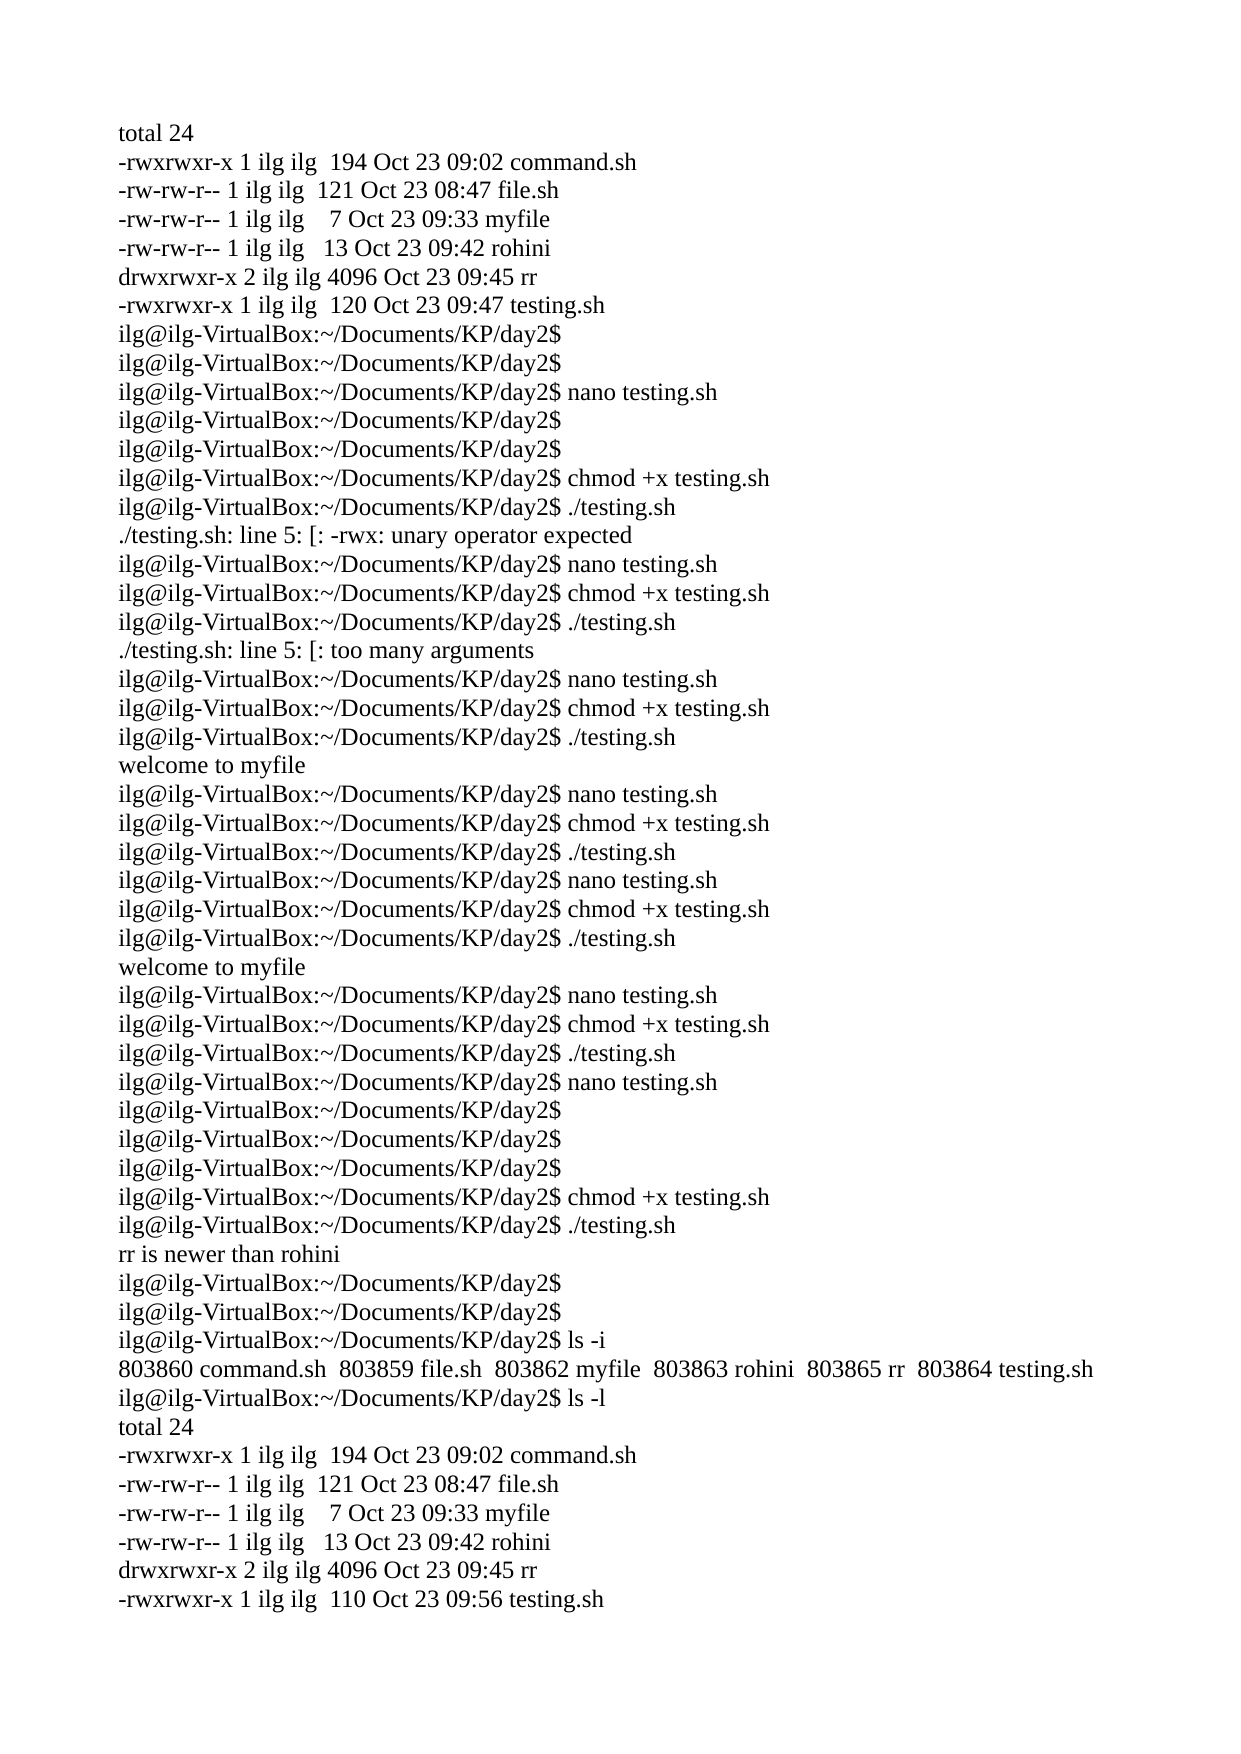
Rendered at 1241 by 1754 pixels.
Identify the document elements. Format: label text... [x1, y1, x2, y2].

text welcome to myfile [118, 751, 1122, 779]
text ilg@ilg-VirtualBox:~/Documents/KP/day2$ [118, 1153, 1122, 1182]
text ilg@ilg-VirtualBox:~/Documents/KP/day2$ ./testing.sh [118, 837, 1122, 866]
text ilg@ilg-VirtualBox:~/Documents/KP/day2$ [118, 1297, 1122, 1326]
text -rwxrwxr-x 1 ilg ilg 194 Oct 23 09:02 command.sh [118, 1441, 1122, 1469]
text ilg@ilg-VirtualBox:~/Documents/KP/day2$ nano testing.sh [118, 664, 1122, 693]
text ilg@ilg-VirtualBox:~/Documents/KP/day2$ ./testing.sh [118, 607, 1122, 636]
text drwxrwxr-x 2 ilg ilg 4096 Oct 23 09:45 rr [118, 1556, 1122, 1584]
text ilg@ilg-VirtualBox:~/Documents/KP/day2$ [118, 348, 1122, 377]
text ./testing.sh: line 5: [: -rwx: unary operator expected [118, 521, 1122, 549]
text ilg@ilg-VirtualBox:~/Documents/KP/day2$ [118, 1096, 1122, 1124]
text ilg@ilg-VirtualBox:~/Documents/KP/day2$ nano testing.sh [118, 866, 1122, 894]
text -rwxrwxr-x 1 ilg ilg 120 Oct 23 09:47 testing.sh [118, 291, 1122, 319]
text -rw-rw-r-- 1 ilg ilg 121 Oct 23 08:47 file.sh [118, 176, 1122, 204]
text ilg@ilg-VirtualBox:~/Documents/KP/day2$ ls -l [118, 1383, 1122, 1412]
text ilg@ilg-VirtualBox:~/Documents/KP/day2$ nano testing.sh [118, 1067, 1122, 1096]
text total 24 [118, 1412, 1122, 1441]
text ilg@ilg-VirtualBox:~/Documents/KP/day2$ [118, 406, 1122, 434]
text -rw-rw-r-- 1 ilg ilg 121 Oct 23 08:47 file.sh [118, 1469, 1122, 1498]
text -rw-rw-r-- 1 ilg ilg 7 Oct 23 09:33 myfile [118, 1498, 1122, 1527]
text ilg@ilg-VirtualBox:~/Documents/KP/day2$ [118, 1124, 1122, 1153]
text ilg@ilg-VirtualBox:~/Documents/KP/day2$ chmod +x testing.sh [118, 1182, 1122, 1211]
text rr is newer than rohini [118, 1239, 1122, 1268]
text -rw-rw-r-- 1 ilg ilg 13 Oct 23 09:42 rohini [118, 1527, 1122, 1556]
text ./testing.sh: line 5: [: too many arguments [118, 636, 1122, 664]
text 803860 command.sh 803859 file.sh 803862 myfile 803863 rohini 803865 rr 803864 testing.sh [118, 1354, 1122, 1383]
text ilg@ilg-VirtualBox:~/Documents/KP/day2$ ./testing.sh [118, 1211, 1122, 1239]
text ilg@ilg-VirtualBox:~/Documents/KP/day2$ [118, 434, 1122, 463]
text ilg@ilg-VirtualBox:~/Documents/KP/day2$ ls -i [118, 1326, 1122, 1354]
text ilg@ilg-VirtualBox:~/Documents/KP/day2$ nano testing.sh [118, 779, 1122, 808]
text ilg@ilg-VirtualBox:~/Documents/KP/day2$ chmod +x testing.sh [118, 1009, 1122, 1038]
text ilg@ilg-VirtualBox:~/Documents/KP/day2$ ./testing.sh [118, 1038, 1122, 1067]
text ilg@ilg-VirtualBox:~/Documents/KP/day2$ [118, 319, 1122, 348]
text total 24 [118, 118, 1122, 147]
text ilg@ilg-VirtualBox:~/Documents/KP/day2$ ./testing.sh [118, 923, 1122, 952]
text ilg@ilg-VirtualBox:~/Documents/KP/day2$ nano testing.sh [118, 549, 1122, 578]
text ilg@ilg-VirtualBox:~/Documents/KP/day2$ ./testing.sh [118, 492, 1122, 521]
text ilg@ilg-VirtualBox:~/Documents/KP/day2$ nano testing.sh [118, 981, 1122, 1009]
text ilg@ilg-VirtualBox:~/Documents/KP/day2$ nano testing.sh [118, 377, 1122, 406]
text ilg@ilg-VirtualBox:~/Documents/KP/day2$ chmod +x testing.sh [118, 808, 1122, 837]
text drwxrwxr-x 2 ilg ilg 4096 Oct 23 09:45 rr [118, 262, 1122, 291]
text -rw-rw-r-- 1 ilg ilg 7 Oct 23 09:33 myfile [118, 204, 1122, 233]
text ilg@ilg-VirtualBox:~/Documents/KP/day2$ [118, 1268, 1122, 1297]
text welcome to myfile [118, 952, 1122, 981]
text -rw-rw-r-- 1 ilg ilg 13 Oct 23 09:42 rohini [118, 233, 1122, 262]
text ilg@ilg-VirtualBox:~/Documents/KP/day2$ chmod +x testing.sh [118, 463, 1122, 492]
text -rwxrwxr-x 1 ilg ilg 194 Oct 23 09:02 command.sh [118, 147, 1122, 176]
text ilg@ilg-VirtualBox:~/Documents/KP/day2$ ./testing.sh [118, 722, 1122, 751]
text -rwxrwxr-x 1 ilg ilg 110 Oct 23 09:56 testing.sh [118, 1584, 1122, 1613]
text ilg@ilg-VirtualBox:~/Documents/KP/day2$ chmod +x testing.sh [118, 578, 1122, 607]
text ilg@ilg-VirtualBox:~/Documents/KP/day2$ chmod +x testing.sh [118, 693, 1122, 722]
text ilg@ilg-VirtualBox:~/Documents/KP/day2$ chmod +x testing.sh [118, 894, 1122, 923]
